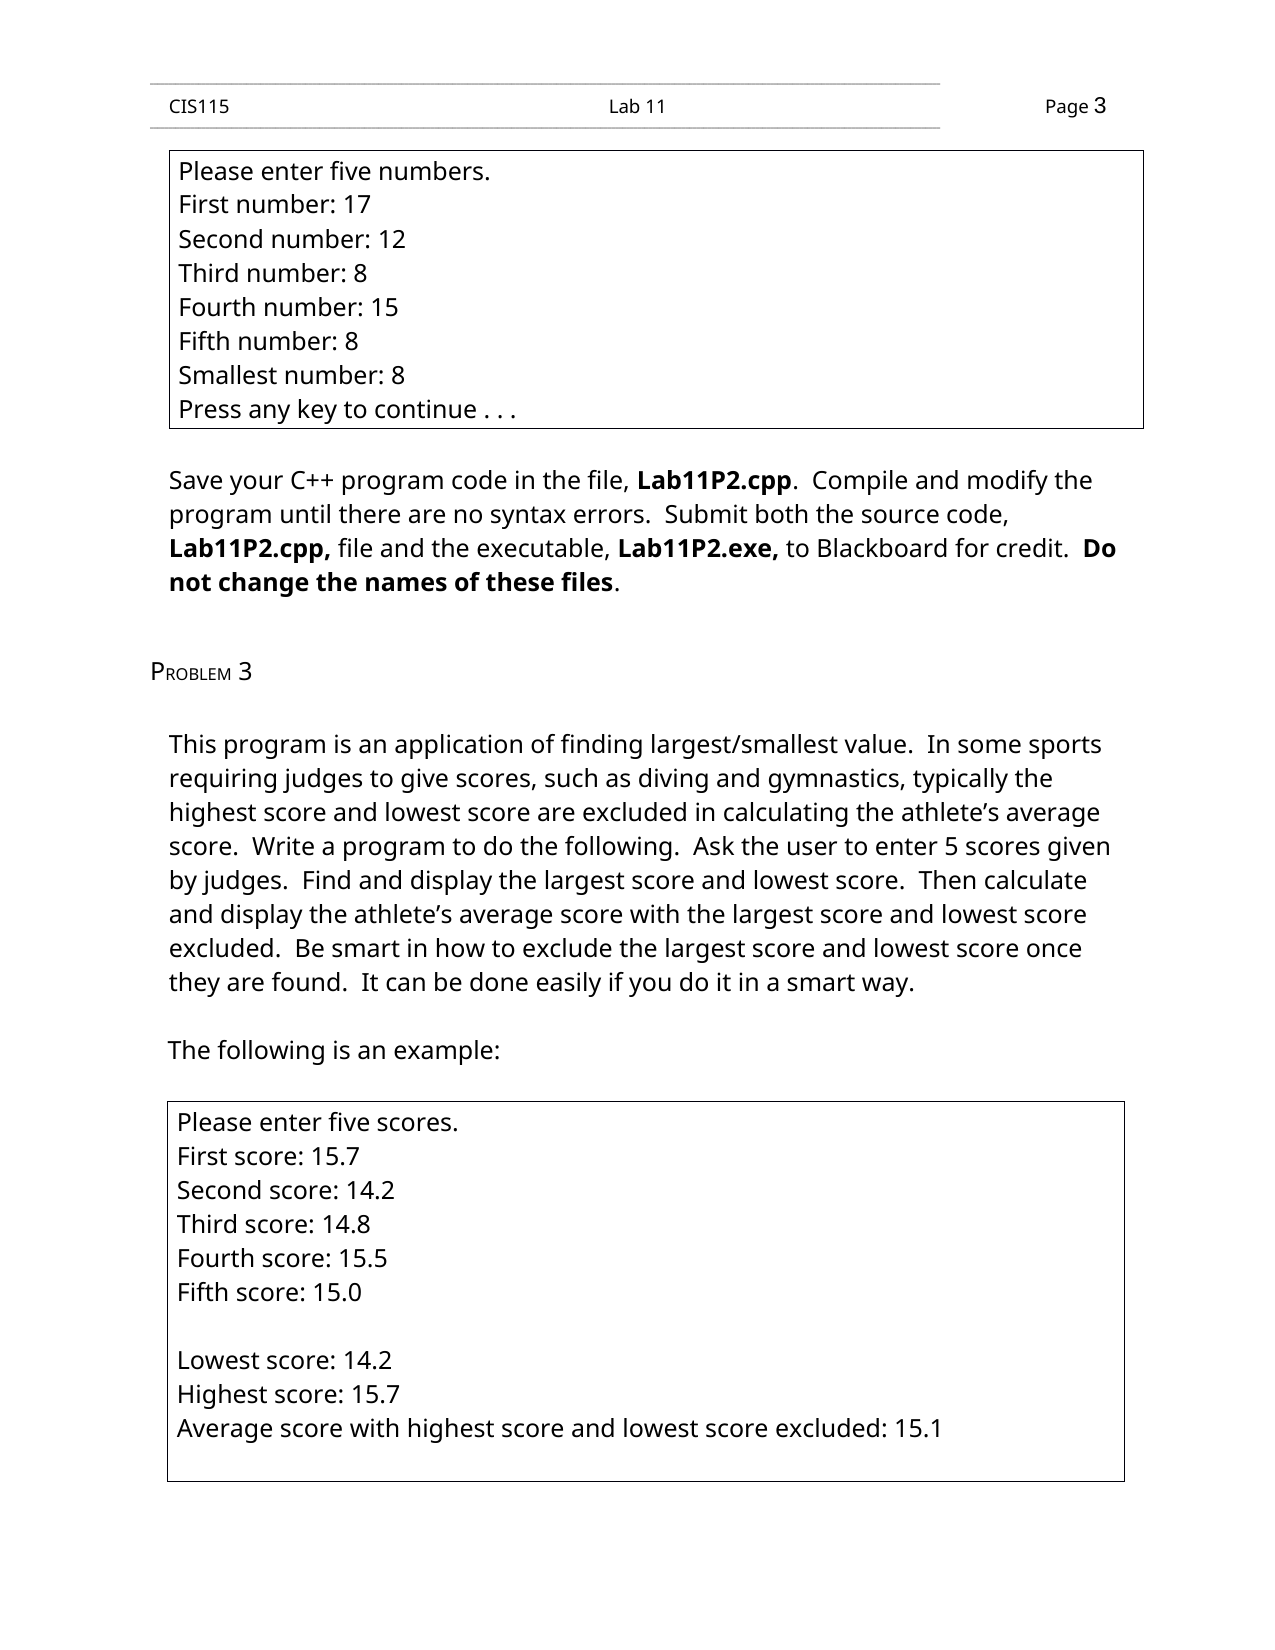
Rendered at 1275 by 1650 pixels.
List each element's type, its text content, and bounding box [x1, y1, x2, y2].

text Save your C++ program code in the file, Lab11P2.cpp. Compile and modify the program until there are no syntax errors. Submit both the source code, Lab11P2.cpp, file and the executable, Lab11P2.exe, to Blackboard for credit. Do not change the names of these files. [150, 463, 1125, 599]
text Average score with highest score and lowest score excluded: 15.1 [168, 1408, 1124, 1445]
text Highest score: 15.7 [168, 1374, 1124, 1408]
text Third score: 14.8 [168, 1203, 1124, 1237]
text First score: 15.7 [168, 1135, 1124, 1169]
text Lowest score: 14.2 [168, 1339, 1124, 1374]
text Smallest number: 8 [170, 354, 1143, 388]
text Fifth number: 8 [170, 320, 1143, 354]
text Please enter five scores. [168, 1102, 1124, 1135]
subtitle Problem 3 [150, 654, 1125, 688]
text Second number: 12 [170, 218, 1143, 252]
text Fourth score: 15.5 [168, 1237, 1124, 1271]
text This program is an application of finding largest/smallest value. In some sports requiring judges to give scores, such as diving and gymnastics, typically the highest score and lowest score are excluded in calculating the athlete’s average score. Write a program to do the following. Ask the user to enter 5 scores given by judges. Find and display the largest score and lowest score. Then calculate and display the athlete’s average score with the largest score and lowest score excluded. Be smart in how to exclude the largest score and lowest score once they are found. It can be done easily if you do it in a smart way. [167, 726, 1125, 999]
text Please enter five numbers. [170, 151, 1143, 184]
text The following is an example: [167, 1033, 1125, 1067]
text Third number: 8 [170, 252, 1143, 286]
text Fourth number: 15 [170, 286, 1143, 320]
text Press any key to continue . . . [170, 388, 1143, 428]
text Second score: 14.2 [168, 1169, 1124, 1203]
text Fifth score: 15.0 [168, 1271, 1124, 1309]
text First number: 17 [170, 184, 1143, 218]
